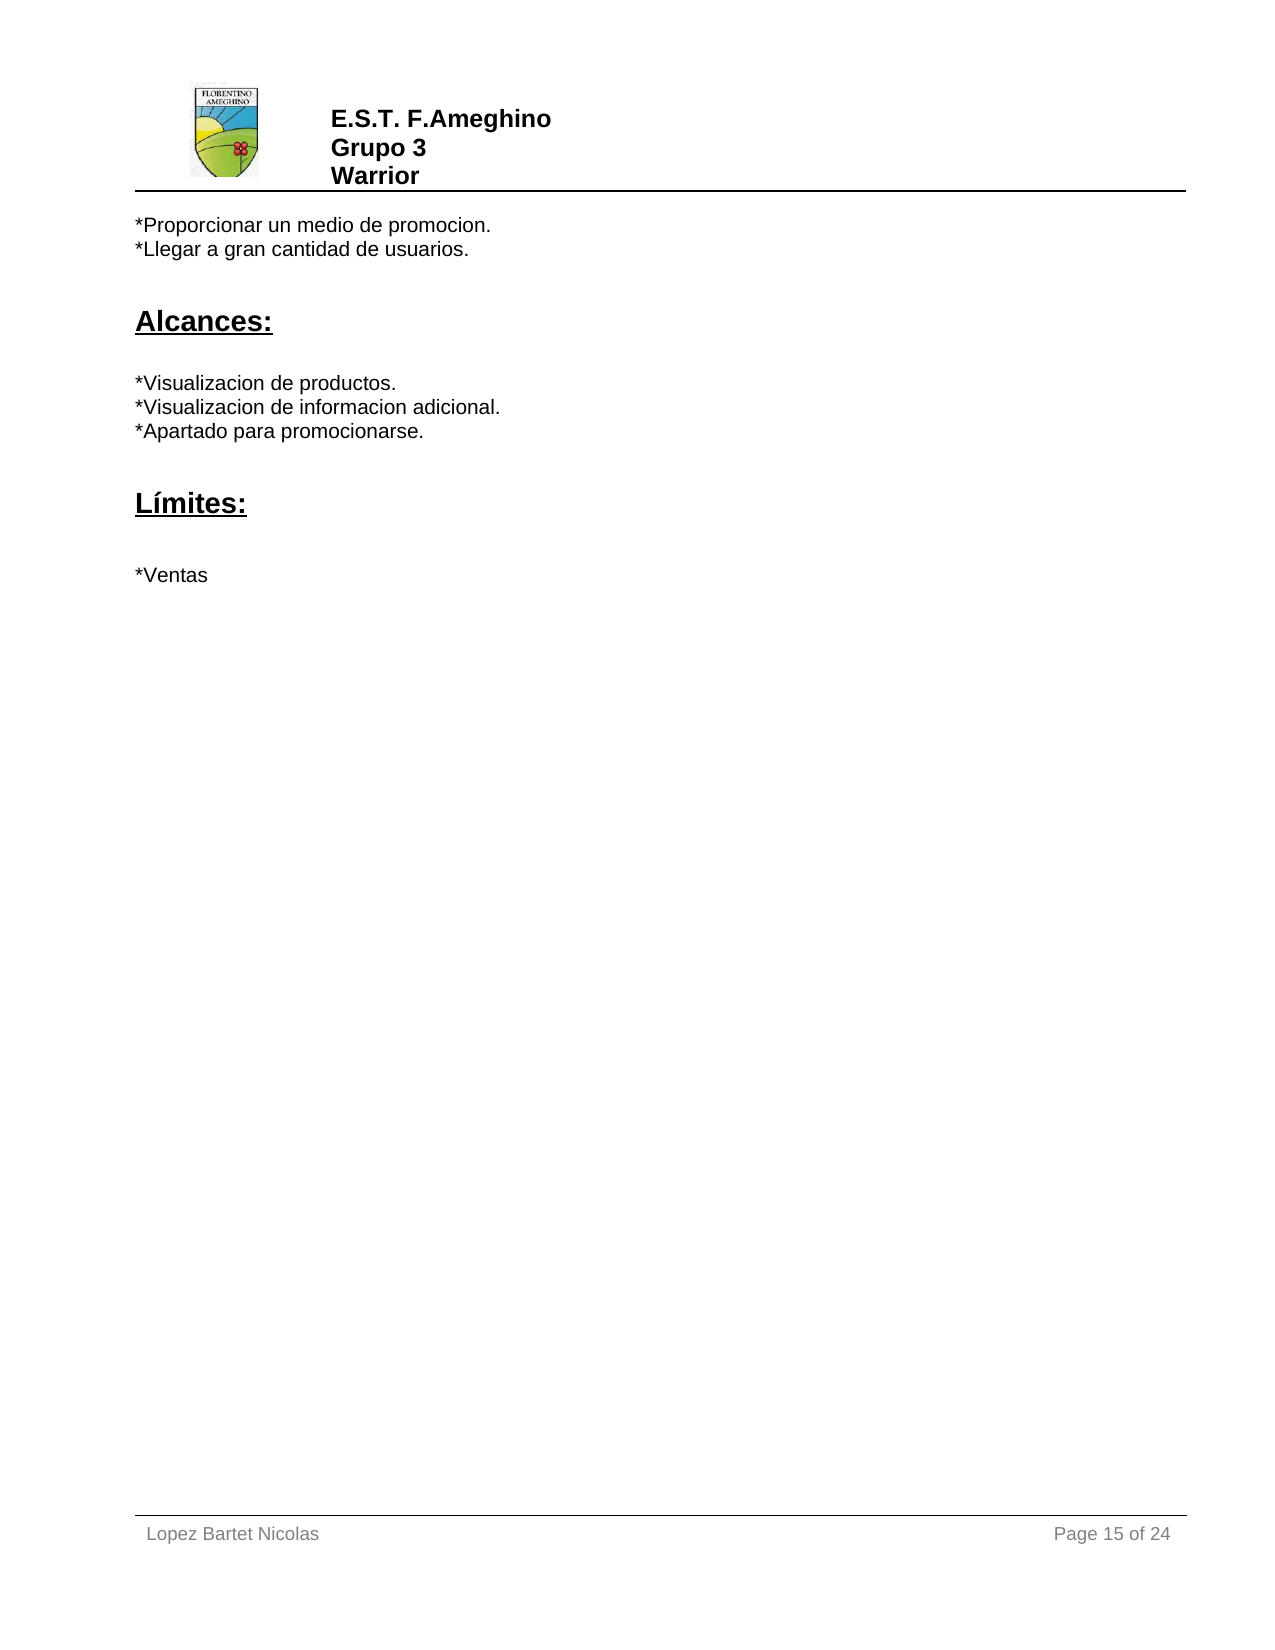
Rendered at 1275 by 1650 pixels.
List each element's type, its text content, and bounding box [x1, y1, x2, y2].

text Límites: [135, 486, 1140, 520]
text *Llegar a gran cantidad de usuarios. [135, 237, 1140, 261]
text *Ventas [135, 563, 1140, 587]
text *Proporcionar un medio de promocion. [135, 213, 1140, 237]
text *Visualizacion de informacion adicional. [135, 395, 1140, 419]
text *Apartado para promocionarse. [135, 419, 1140, 443]
text Alcances: [135, 304, 1140, 338]
text *Visualizacion de productos. [135, 371, 1140, 395]
